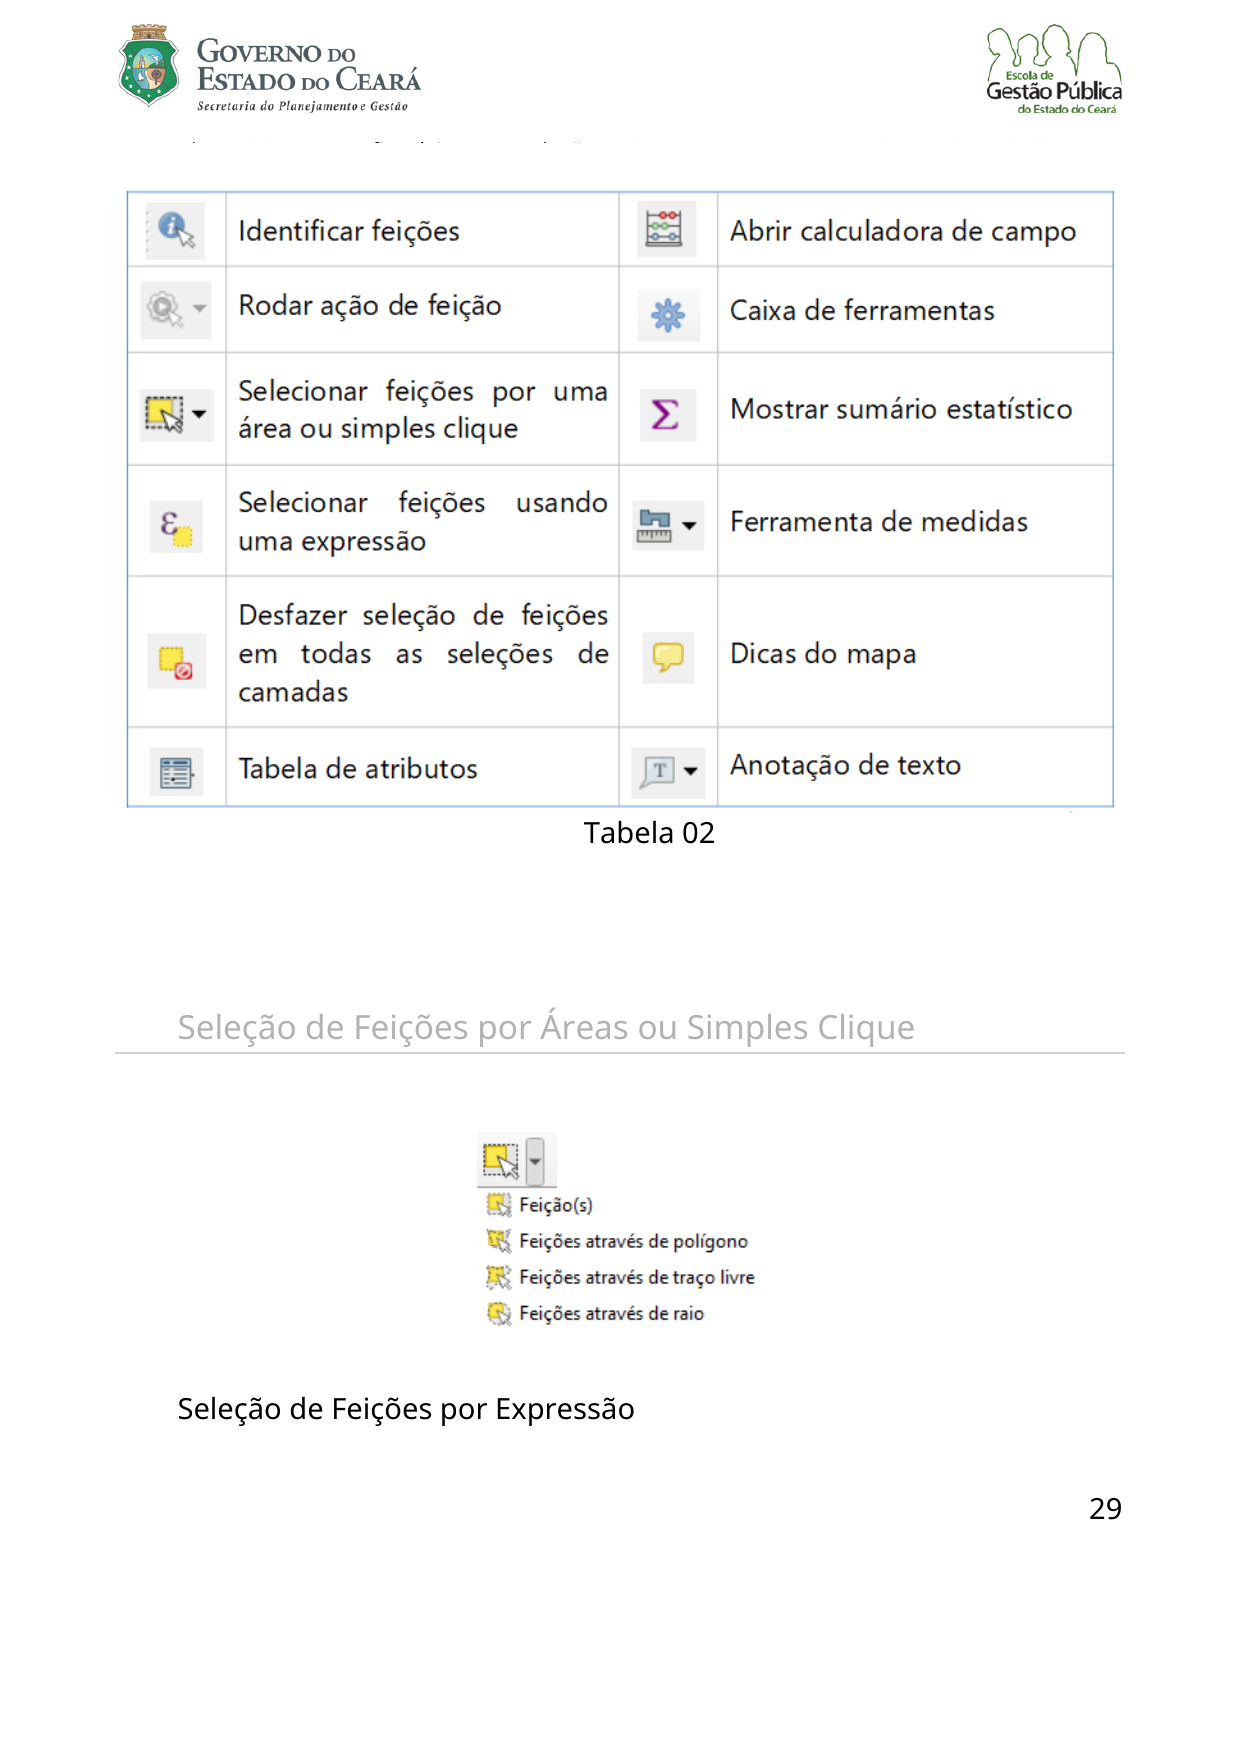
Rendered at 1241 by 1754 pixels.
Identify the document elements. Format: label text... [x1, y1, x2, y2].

picture [118, 24, 1122, 113]
subtitle Seleção de Feições por Áreas ou Simples Clique [115, 990, 1125, 1052]
picture [468, 1117, 772, 1339]
picture [118, 187, 1123, 813]
text Tabela 02 [118, 813, 1122, 852]
text Seleção de Feições por Expressão [118, 1388, 1122, 1428]
